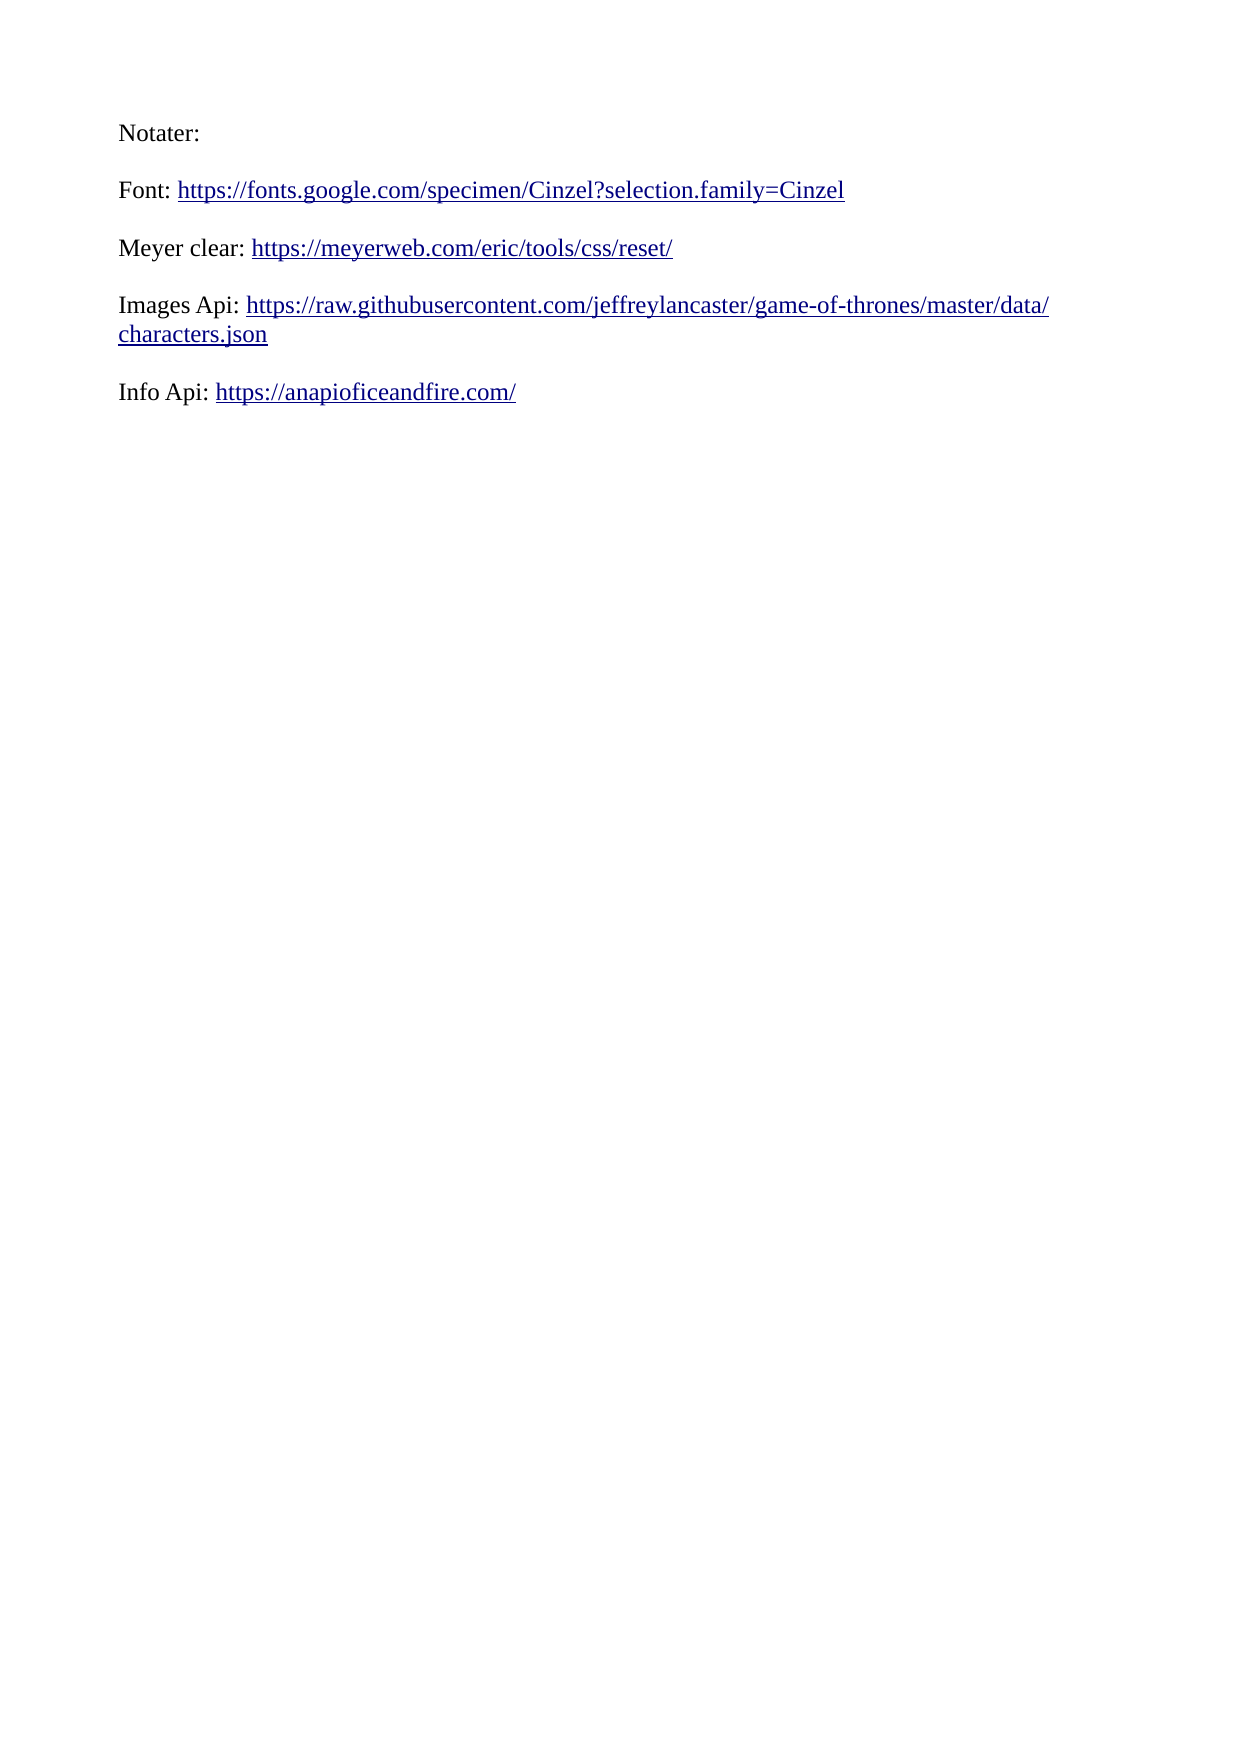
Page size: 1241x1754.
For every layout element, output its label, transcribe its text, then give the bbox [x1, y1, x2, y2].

text Meyer clear: https://meyerweb.com/eric/tools/css/reset/ [118, 233, 1122, 262]
text Images Api: https://raw.githubusercontent.com/jeffreylancaster/game-of-thrones/master/data/characters.json [118, 291, 1122, 348]
text Font: https://fonts.google.com/specimen/Cinzel?selection.family=Cinzel [118, 176, 1122, 204]
text Info Api: https://anapioficeandfire.com/ [118, 377, 1122, 406]
text Notater: [118, 118, 1122, 147]
